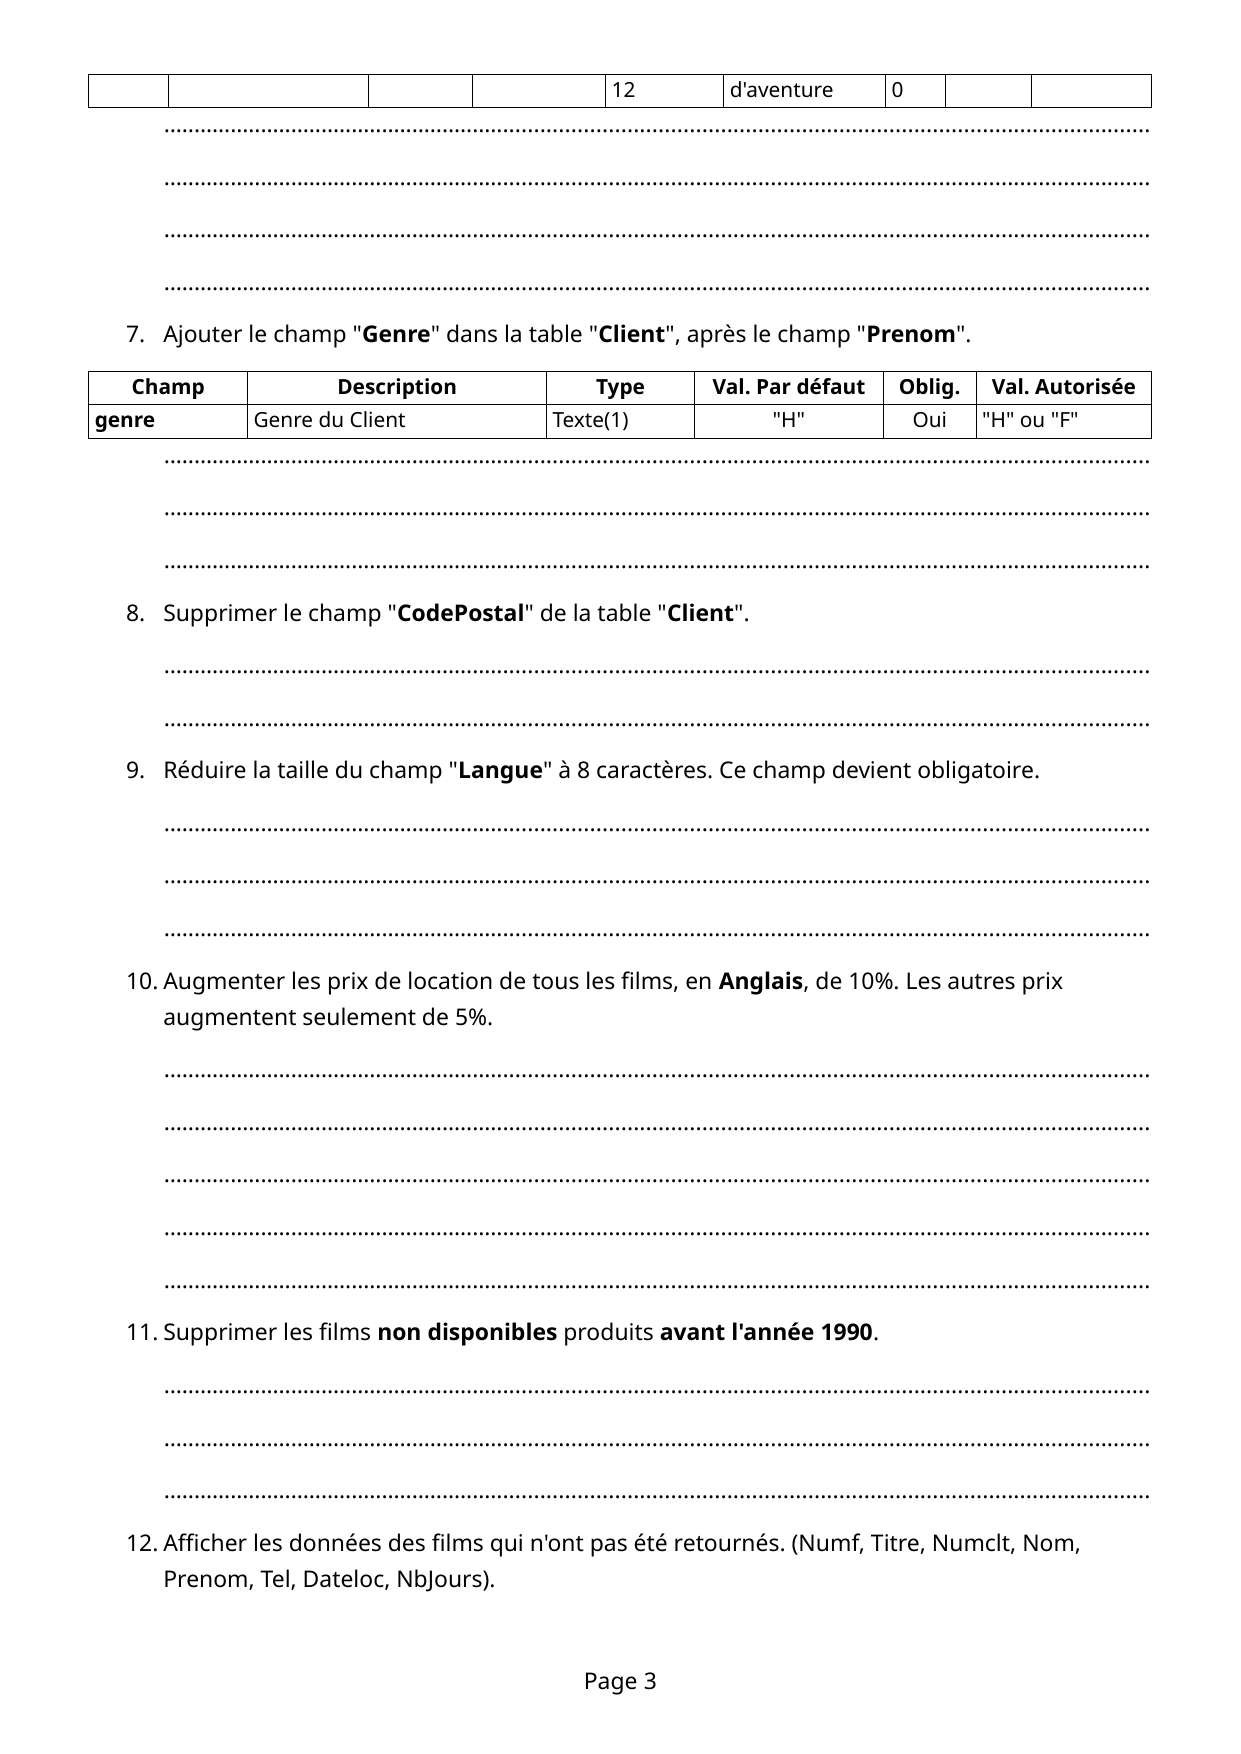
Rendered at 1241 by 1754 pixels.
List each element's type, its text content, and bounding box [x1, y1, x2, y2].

table_cell [89, 75, 168, 107]
table_cell [473, 75, 605, 107]
table_cell Genre du Client [248, 405, 546, 438]
table_cell genre [89, 405, 247, 438]
table_cell [369, 75, 472, 107]
table_cell 0 [886, 75, 945, 107]
table_header Oblig. [884, 372, 976, 404]
table_cell [169, 75, 368, 107]
list Ajouter le champ "Genre" dans la table "Client", après le champ "Prenom". [126, 318, 1152, 349]
table_header Description [248, 372, 546, 404]
table_cell Texte(1) [547, 405, 694, 438]
table_header Val. Par défaut [695, 372, 883, 404]
list Augmenter les prix de location de tous les films, en Anglais, de 10%. Les autres prix augmentent seulement de 5%. [126, 965, 1152, 1032]
list Supprimer le champ "CodePostal" de la table "Client". [126, 596, 1152, 628]
table_header Champ [89, 372, 247, 404]
table_cell "H" [695, 405, 883, 438]
list Réduire la taille du champ "Langue" à 8 caractères. Ce champ devient obligatoire. [126, 754, 1152, 786]
table_header Type [547, 372, 694, 404]
table_header Val. Autorisée [977, 372, 1151, 404]
table_cell 12 [606, 75, 723, 107]
table_cell Oui [884, 405, 976, 438]
list Afficher les données des films qui n'ont pas été retournés. (Numf, Titre, Numclt, Nom, Prenom, Tel, Dateloc, NbJours). [126, 1527, 1152, 1594]
table_cell "H" ou "F" [977, 405, 1151, 438]
table_cell [946, 75, 1031, 107]
list Supprimer les films non disponibles produits avant l'année 1990. [126, 1316, 1152, 1347]
table_cell [1032, 75, 1151, 107]
table_cell d'aventure [724, 75, 885, 107]
